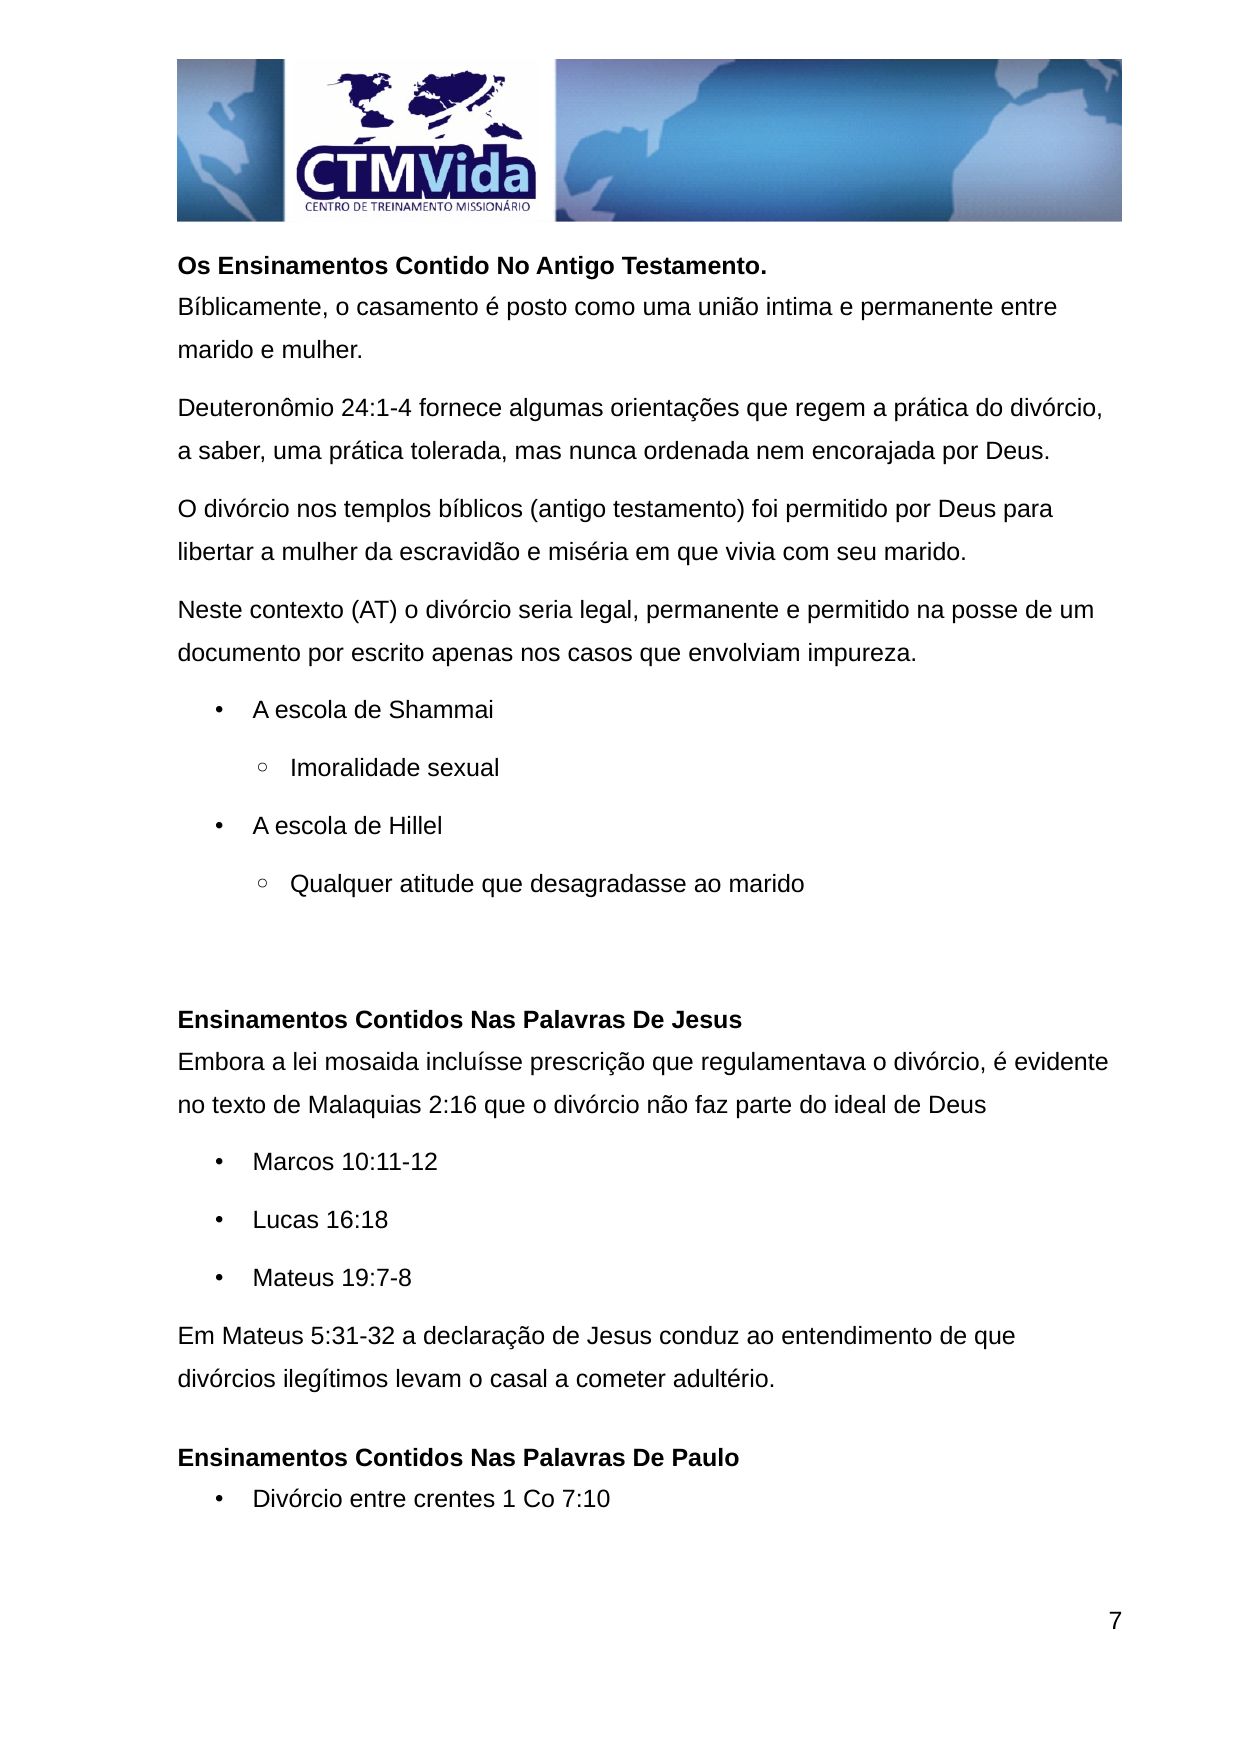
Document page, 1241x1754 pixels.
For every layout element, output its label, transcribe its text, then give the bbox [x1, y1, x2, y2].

text Neste contexto (AT) o divórcio seria legal, permanente e permitido na posse de um documento por escrito apenas nos casos que envolviam impureza. [177, 595, 1122, 667]
text Bíblicamente, o casamento é posto como uma união intima e permanente entre marido e mulher. [177, 292, 1122, 364]
picture [177, 59, 1122, 222]
list Mateus 19:7-8 [215, 1263, 1122, 1292]
list A escola de Shammai [215, 696, 1122, 724]
list Lucas 16:18 [215, 1205, 1122, 1234]
text Deuteronômio 24:1-4 fornece algumas orientações que regem a prática do divórcio, a saber, uma prática tolerada, mas nunca ordenada nem encorajada por Deus. [177, 393, 1122, 465]
list Imoralidade sexual [252, 753, 1122, 782]
text Embora a lei mosaida incluísse prescrição que regulamentava o divórcio, é evidente no texto de Malaquias 2:16 que o divórcio não faz parte do ideal de Deus [177, 1047, 1122, 1118]
text O divórcio nos templos bíblicos (antigo testamento) foi permitido por Deus para libertar a mulher da escravidão e miséria em que vivia com seu marido. [177, 494, 1122, 566]
text Em Mateus 5:31-32 a declaração de Jesus conduz ao entendimento de que divórcios ilegítimos levam o casal a cometer adultério. [177, 1321, 1122, 1393]
subtitle Ensinamentos contidos nas palavras de paulo [177, 1442, 1122, 1471]
subtitle Os ensinamentos contido no Antigo Testamento. [177, 251, 1122, 280]
list Qualquer atitude que desagradasse ao marido [252, 869, 1122, 898]
list Marcos 10:11-12 [215, 1147, 1122, 1176]
list A escola de Hillel [215, 811, 1122, 840]
list Divórcio entre crentes 1 Co 7:10 [215, 1484, 1122, 1513]
subtitle Ensinamentos contidos nas palavras de Jesus [177, 1005, 1122, 1034]
